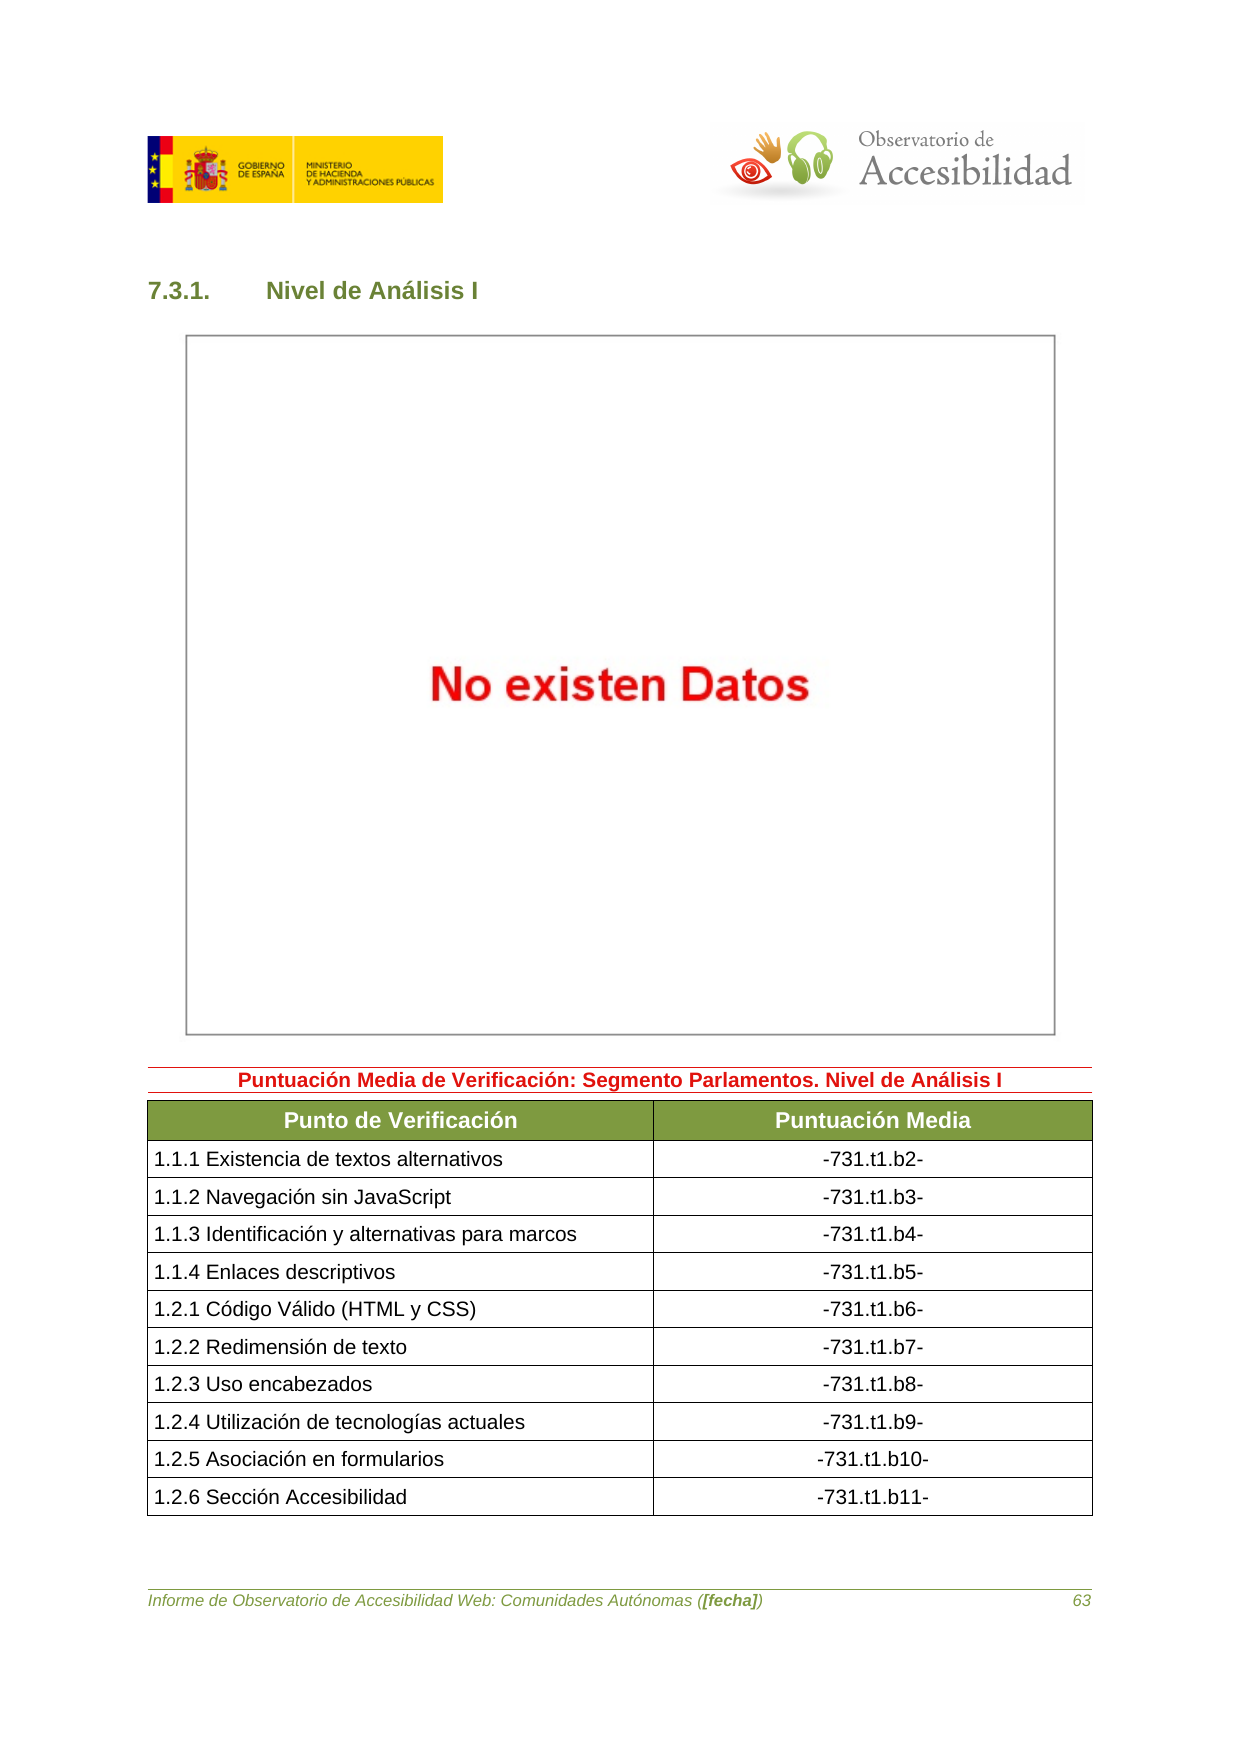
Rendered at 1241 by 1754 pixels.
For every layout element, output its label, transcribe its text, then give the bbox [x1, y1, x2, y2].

table_cell -731.t1.b2- [654, 1141, 1092, 1177]
table_cell 1.1.3 Identificación y alternativas para marcos [148, 1216, 653, 1252]
table_cell -731.t1.b6- [654, 1291, 1092, 1327]
table_header Punto de Verificación [148, 1101, 653, 1140]
table_cell 1.2.5 Asociación en formularios [148, 1441, 653, 1477]
table_cell -731.t1.b8- [654, 1366, 1092, 1402]
picture [710, 122, 1086, 205]
table_cell -731.t1.b7- [654, 1328, 1092, 1365]
table_cell 1.1.2 Navegación sin JavaScript [148, 1178, 653, 1215]
table_cell 1.2.3 Uso encabezados [148, 1366, 653, 1402]
table_cell -731.t1.b5- [654, 1253, 1092, 1290]
table_header Puntuación Media [654, 1101, 1092, 1140]
table_cell 1.1.4 Enlaces descriptivos [148, 1253, 653, 1290]
table_cell 1.2.4 Utilización de tecnologías actuales [148, 1403, 653, 1440]
table_cell 1.1.1 Existencia de textos alternativos [148, 1141, 653, 1177]
text Puntuación Media de Verificación: Segmento Parlamentos. Nivel de Análisis I [148, 1068, 1092, 1092]
table_cell -731.t1.b9- [654, 1403, 1092, 1440]
picture [147, 136, 443, 203]
table_cell -731.t1.b3- [654, 1178, 1092, 1215]
picture [178, 332, 1062, 1042]
list Nivel de Análisis I [148, 276, 1092, 304]
table_cell 1.2.2 Redimensión de texto [148, 1328, 653, 1365]
table_cell 1.2.1 Código Válido (HTML y CSS) [148, 1291, 653, 1327]
table_cell -731.t1.b11- [654, 1478, 1092, 1515]
table_cell 1.2.6 Sección Accesibilidad [148, 1478, 653, 1515]
table_cell -731.t1.b4- [654, 1216, 1092, 1252]
table_cell -731.t1.b10- [654, 1441, 1092, 1477]
